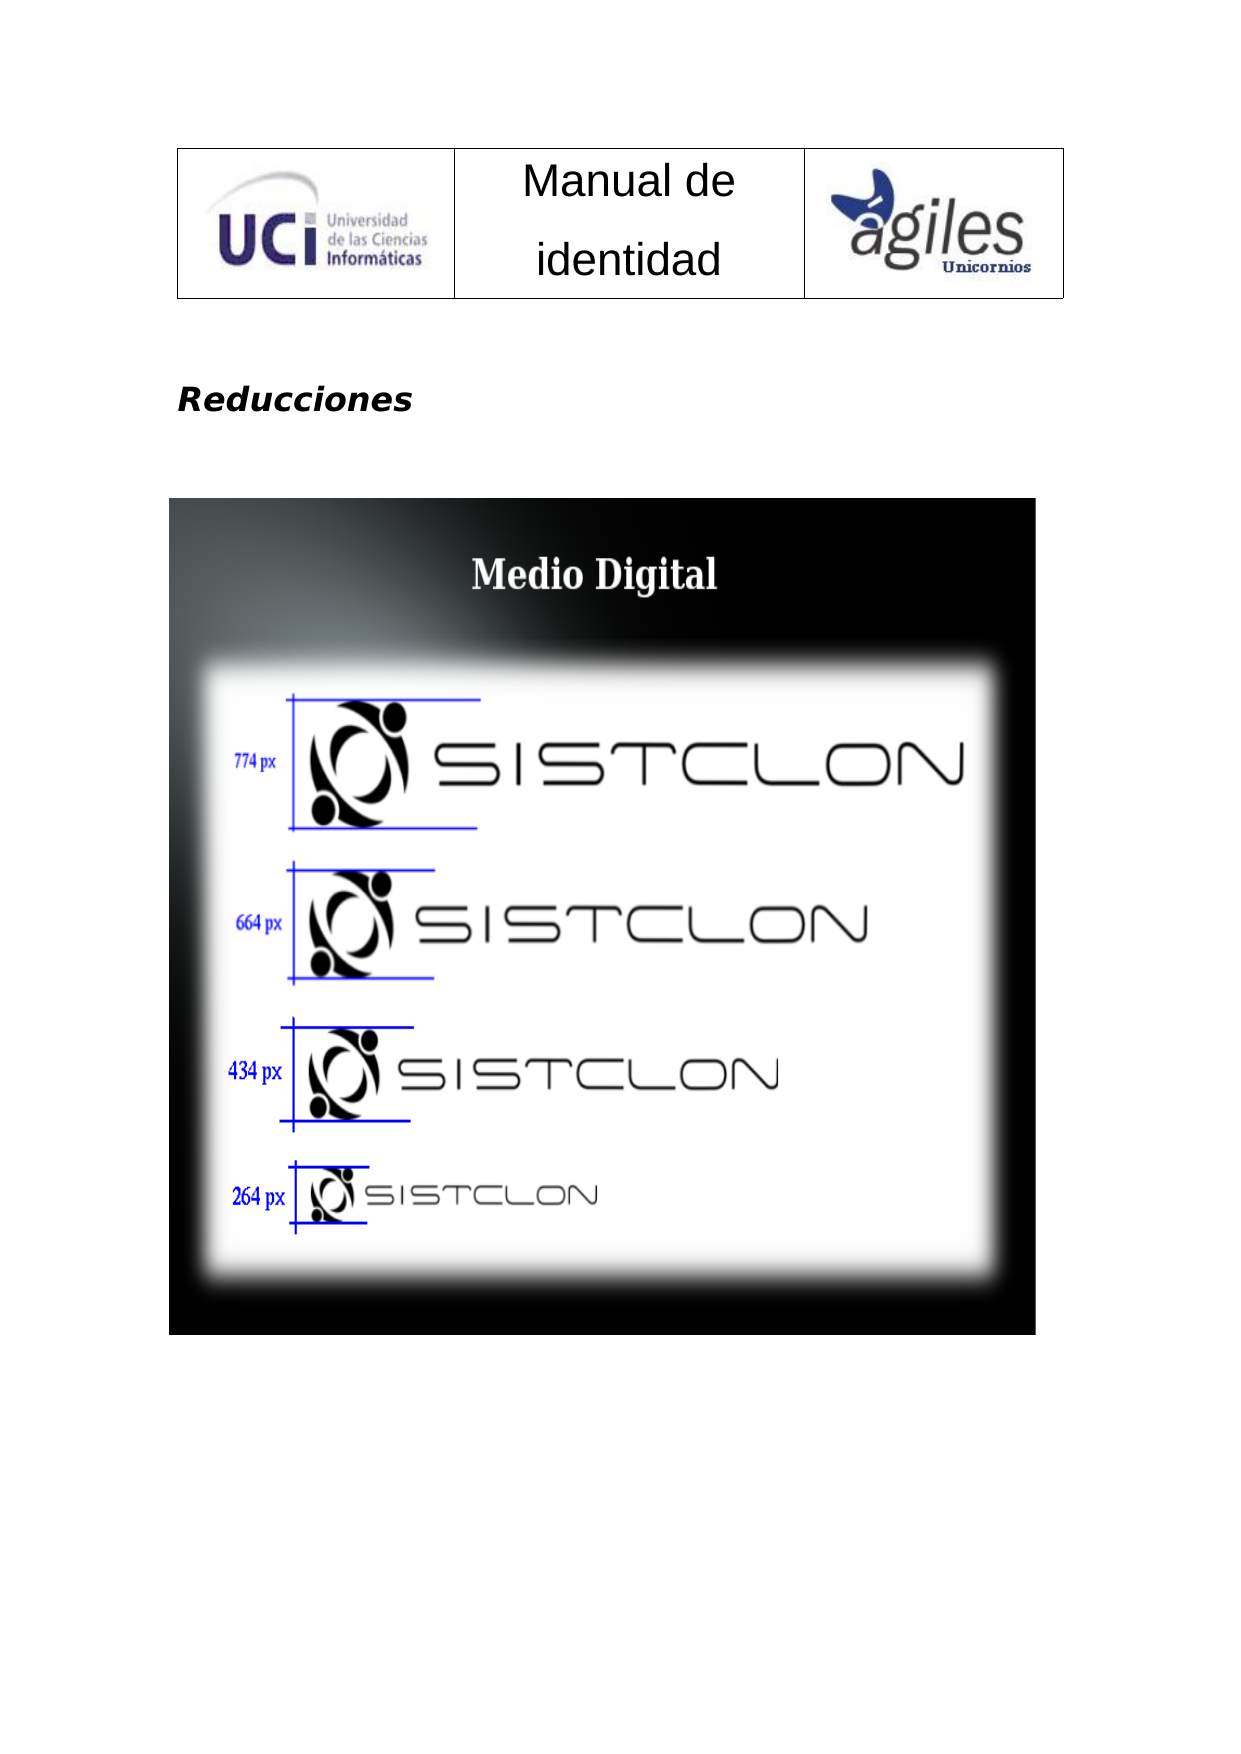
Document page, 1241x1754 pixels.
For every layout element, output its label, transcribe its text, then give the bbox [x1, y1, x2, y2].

picture [169, 498, 1036, 1335]
picture [826, 162, 1043, 282]
subtitle Reducciones [177, 381, 1063, 419]
picture [199, 162, 435, 284]
